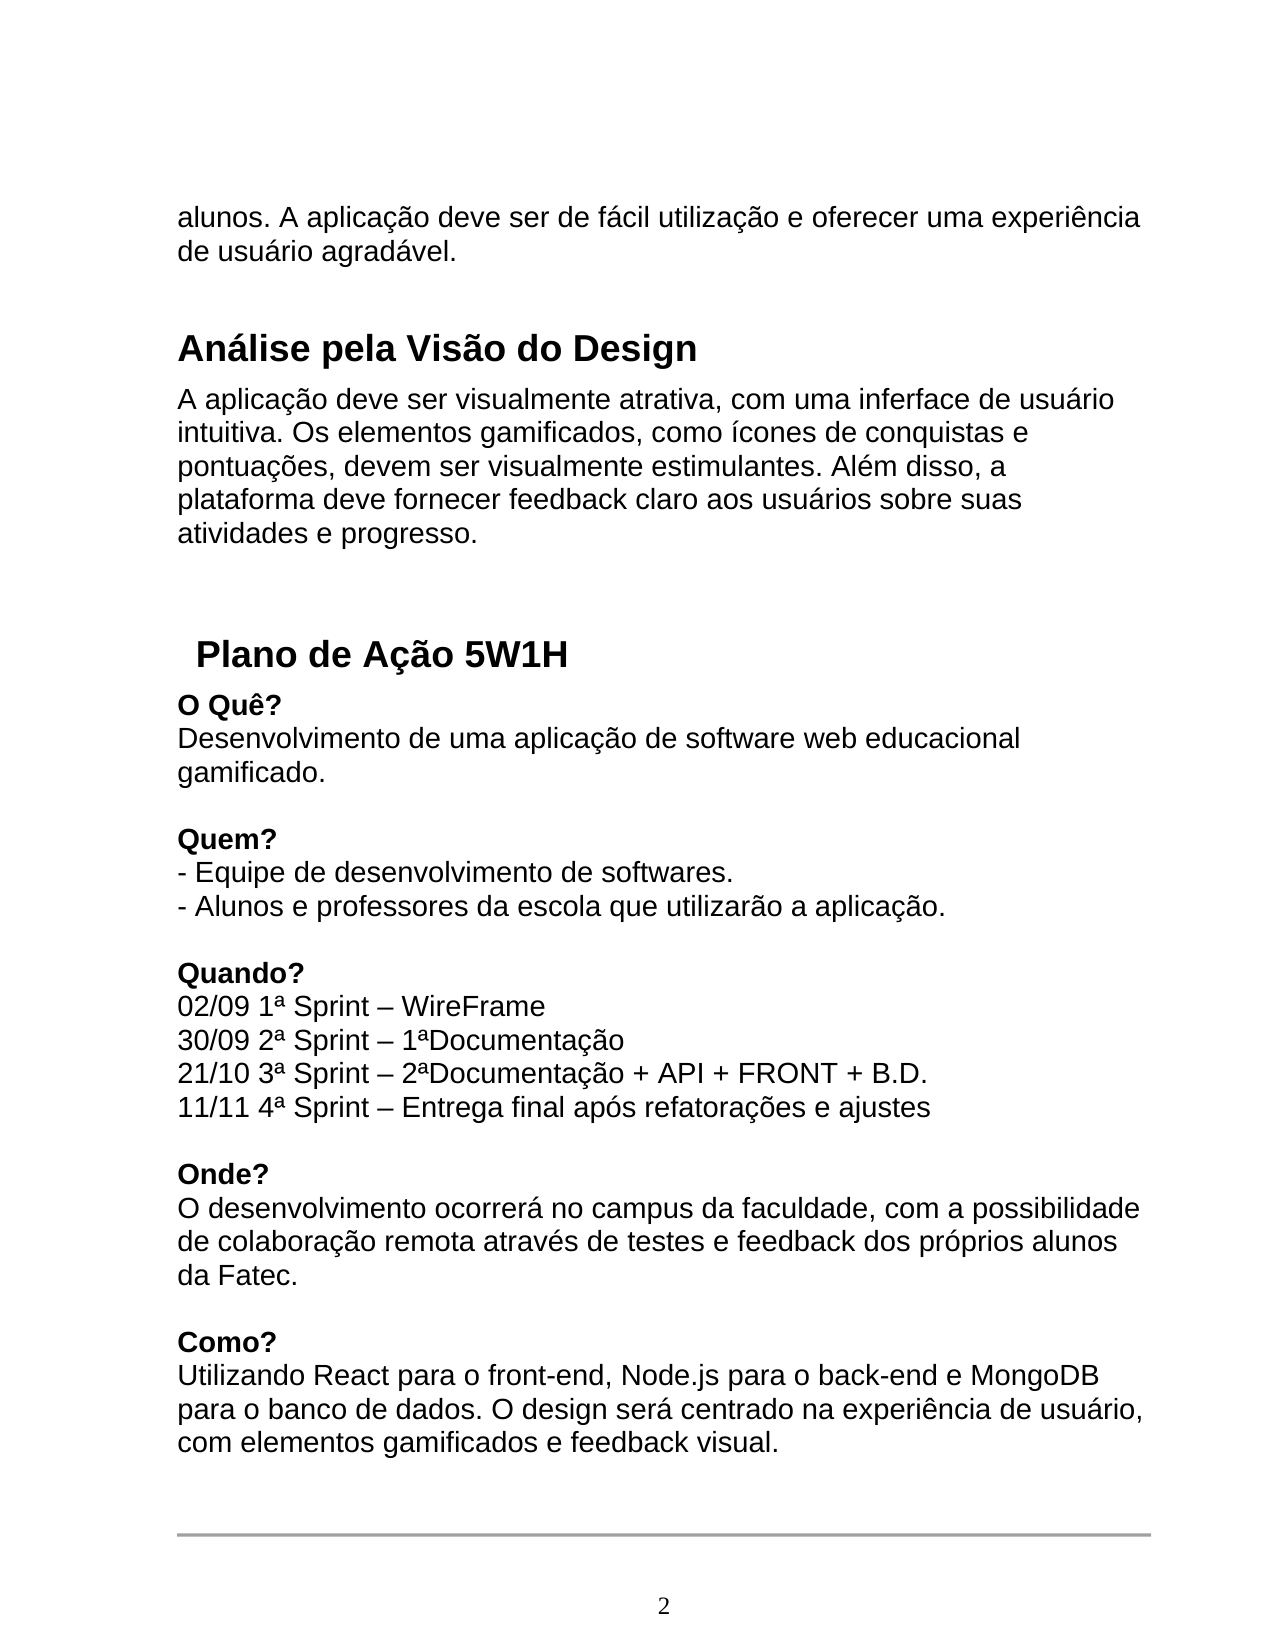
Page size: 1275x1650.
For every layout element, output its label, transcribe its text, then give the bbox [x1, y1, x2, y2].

text Utilizando React para o front-end, Node.js para o back-end e MongoDB para o banco de dados. O design será centrado na experiência de usuário, com elementos gamificados e feedback visual. [177, 1358, 1151, 1459]
text - Equipe de desenvolvimento de softwares. [177, 855, 1151, 889]
subtitle Análise pela Visão do Design [177, 326, 1151, 369]
text A aplicação deve ser visualmente atrativa, com uma inferface de usuário intuitiva. Os elementos gamificados, como ícones de conquistas e pontuações, devem ser visualmente estimulantes. Além disso, a plataforma deve fornecer feedback claro aos usuários sobre suas atividades e progresso. [177, 382, 1151, 549]
text alunos. A aplicação deve ser de fácil utilização e oferecer uma experiência de usuário agradável. [177, 201, 1151, 268]
text 30/09 2ª Sprint – 1ªDocumentação [177, 1023, 1151, 1057]
text Quando? [177, 956, 1151, 989]
text Como? [177, 1325, 1151, 1358]
text 02/09 1ª Sprint – WireFrame [177, 989, 1151, 1023]
text O desenvolvimento ocorrerá no campus da faculdade, com a possibilidade de colaboração remota através de testes e feedback dos próprios alunos da Fatec. [177, 1191, 1151, 1291]
text O Quê? [177, 688, 1151, 721]
text Onde? [177, 1157, 1151, 1191]
text - Alunos e professores da escola que utilizarão a aplicação. [177, 889, 1151, 922]
text Quem? [177, 822, 1151, 855]
subtitle Plano de Ação 5W1H [177, 632, 1151, 675]
text Desenvolvimento de uma aplicação de software web educacional gamificado. [177, 721, 1151, 788]
text 21/10 3ª Sprint – 2ªDocumentação + API + FRONT + B.D. [177, 1057, 1151, 1090]
text 11/11 4ª Sprint – Entrega final após refatorações e ajustes [177, 1090, 1151, 1124]
